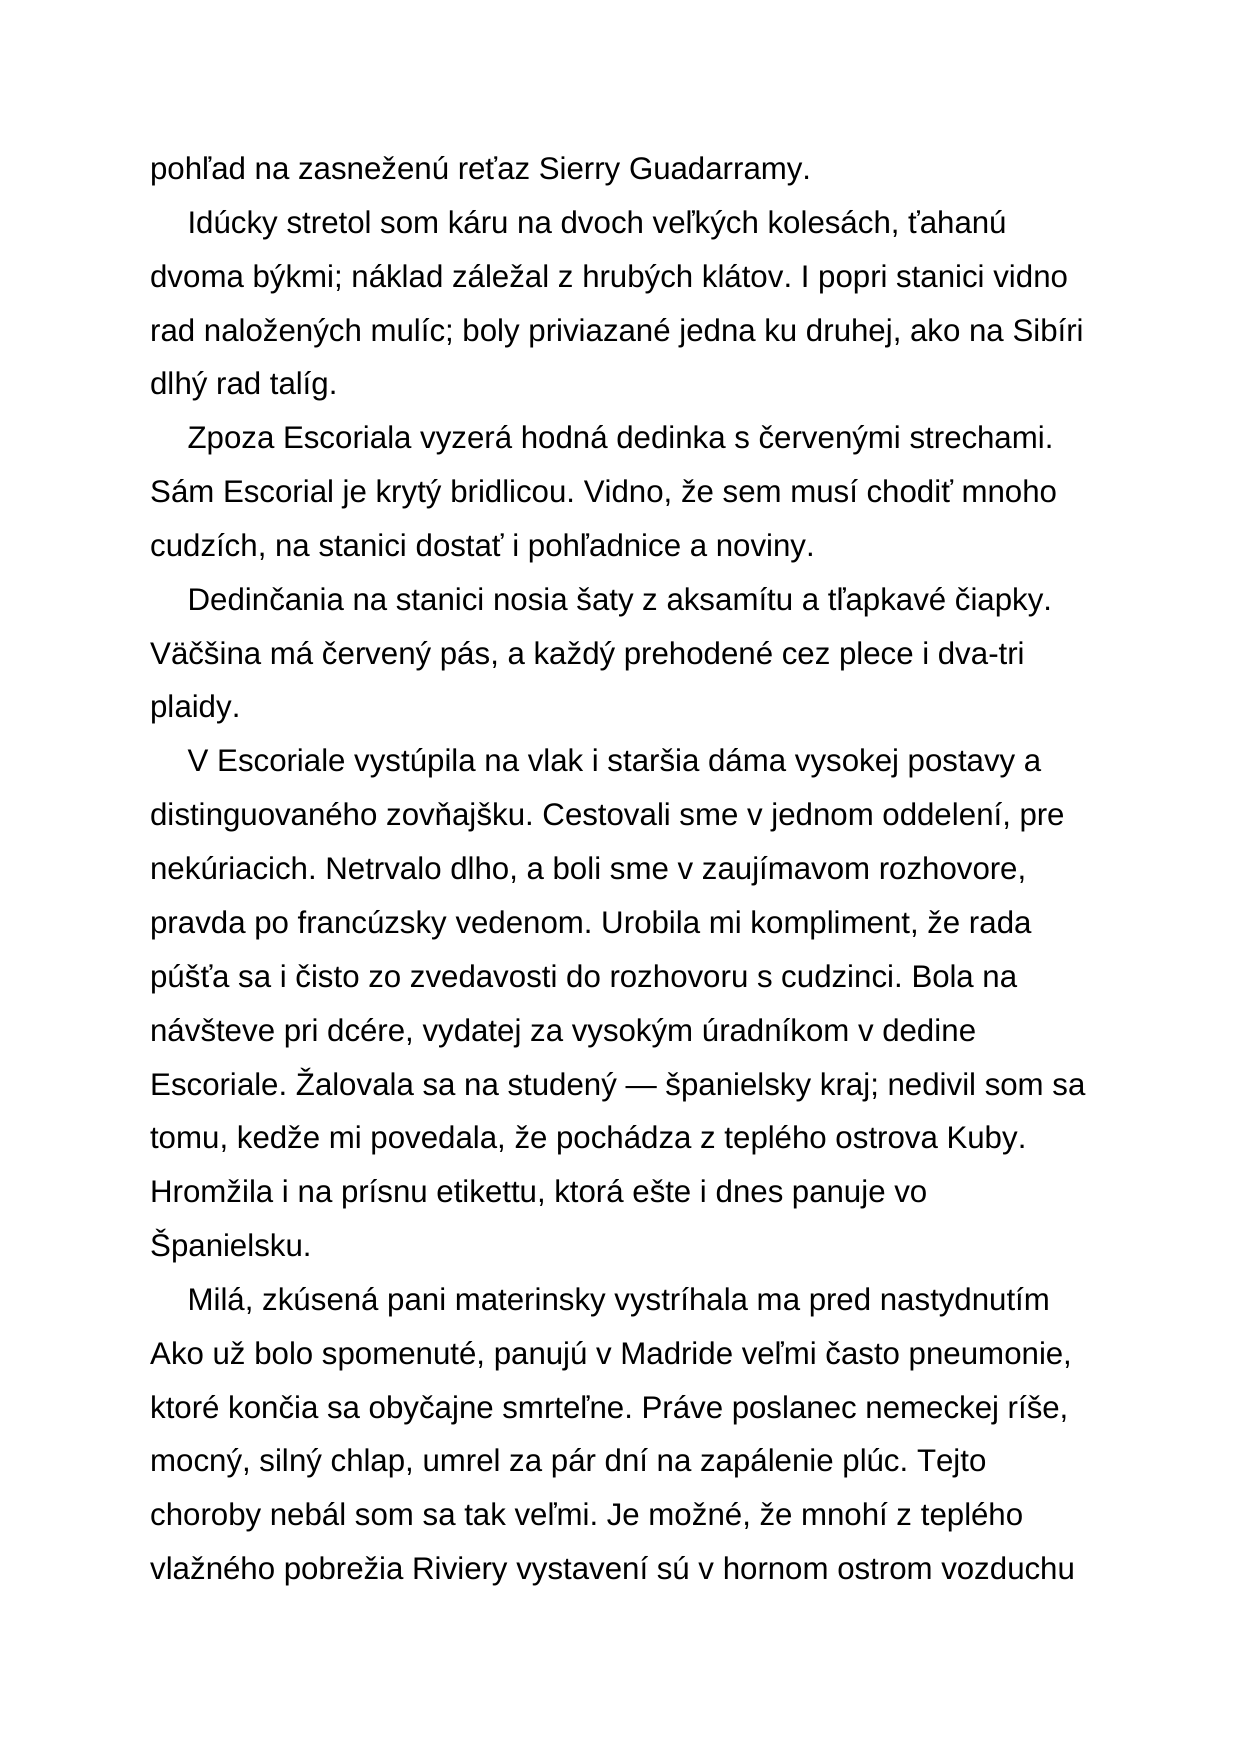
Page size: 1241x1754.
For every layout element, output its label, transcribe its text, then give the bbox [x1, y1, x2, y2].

text Idúcky stretol som káru na dvoch veľkých kolesách, ťahanú dvoma býkmi; náklad záležal z hrubých klátov. I popri stanici vidno rad naložených mulíc; boly priviazané jedna ku druhej, ako na Sibíri dlhý rad talíg. [150, 204, 1091, 401]
text Dedinčania na stanici nosia šaty z aksamítu a tľapkavé čiapky. Väčšina má červený pás, a každý prehodené cez plece i dva-tri plaidy. [150, 581, 1091, 724]
text pohľad na zasneženú reťaz Sierry Guadarramy. [150, 150, 1091, 186]
text V Escoriale vystúpila na vlak i staršia dáma vysokej postavy a distinguovaného zovňajšku. Cestovali sme v jednom oddelení, pre nekúriacich. Netrvalo dlho, a boli sme v zaujímavom rozhovore, pravda po francúzsky vedenom. Urobila mi kompliment, že rada púšťa sa i čisto zo zvedavosti do rozhovoru s cudzinci. Bola na návšteve pri dcére, vydatej za vysokým úradníkom v dedine Escoriale. Žalovala sa na studený — španielsky kraj; nedivil som sa tomu, kedže mi povedala, že pochádza z teplého ostrova Kuby. Hromžila i na prísnu etikettu, ktorá ešte i dnes panuje vo Španielsku. [150, 742, 1091, 1263]
text Zpoza Escoriala vyzerá hodná dedinka s červenými strechami. Sám Escorial je krytý bridlicou. Vidno, že sem musí chodiť mnoho cudzích, na stanici dostať i pohľadnice a noviny. [150, 419, 1091, 563]
text Milá, zkúsená pani materinsky vystríhala ma pred nastydnutím Ako už bolo spomenuté, panujú v Madride veľmi často pneumonie, ktoré končia sa obyčajne smrteľne. Práve poslanec nemeckej ríše, mocný, silný chlap, umrel za pár dní na zapálenie plúc. Tejto choroby nebál som sa tak veľmi. Je možné, že mnohí z teplého vlažného pobrežia Riviery vystavení sú v hornom ostrom vozduchu [150, 1281, 1091, 1586]
